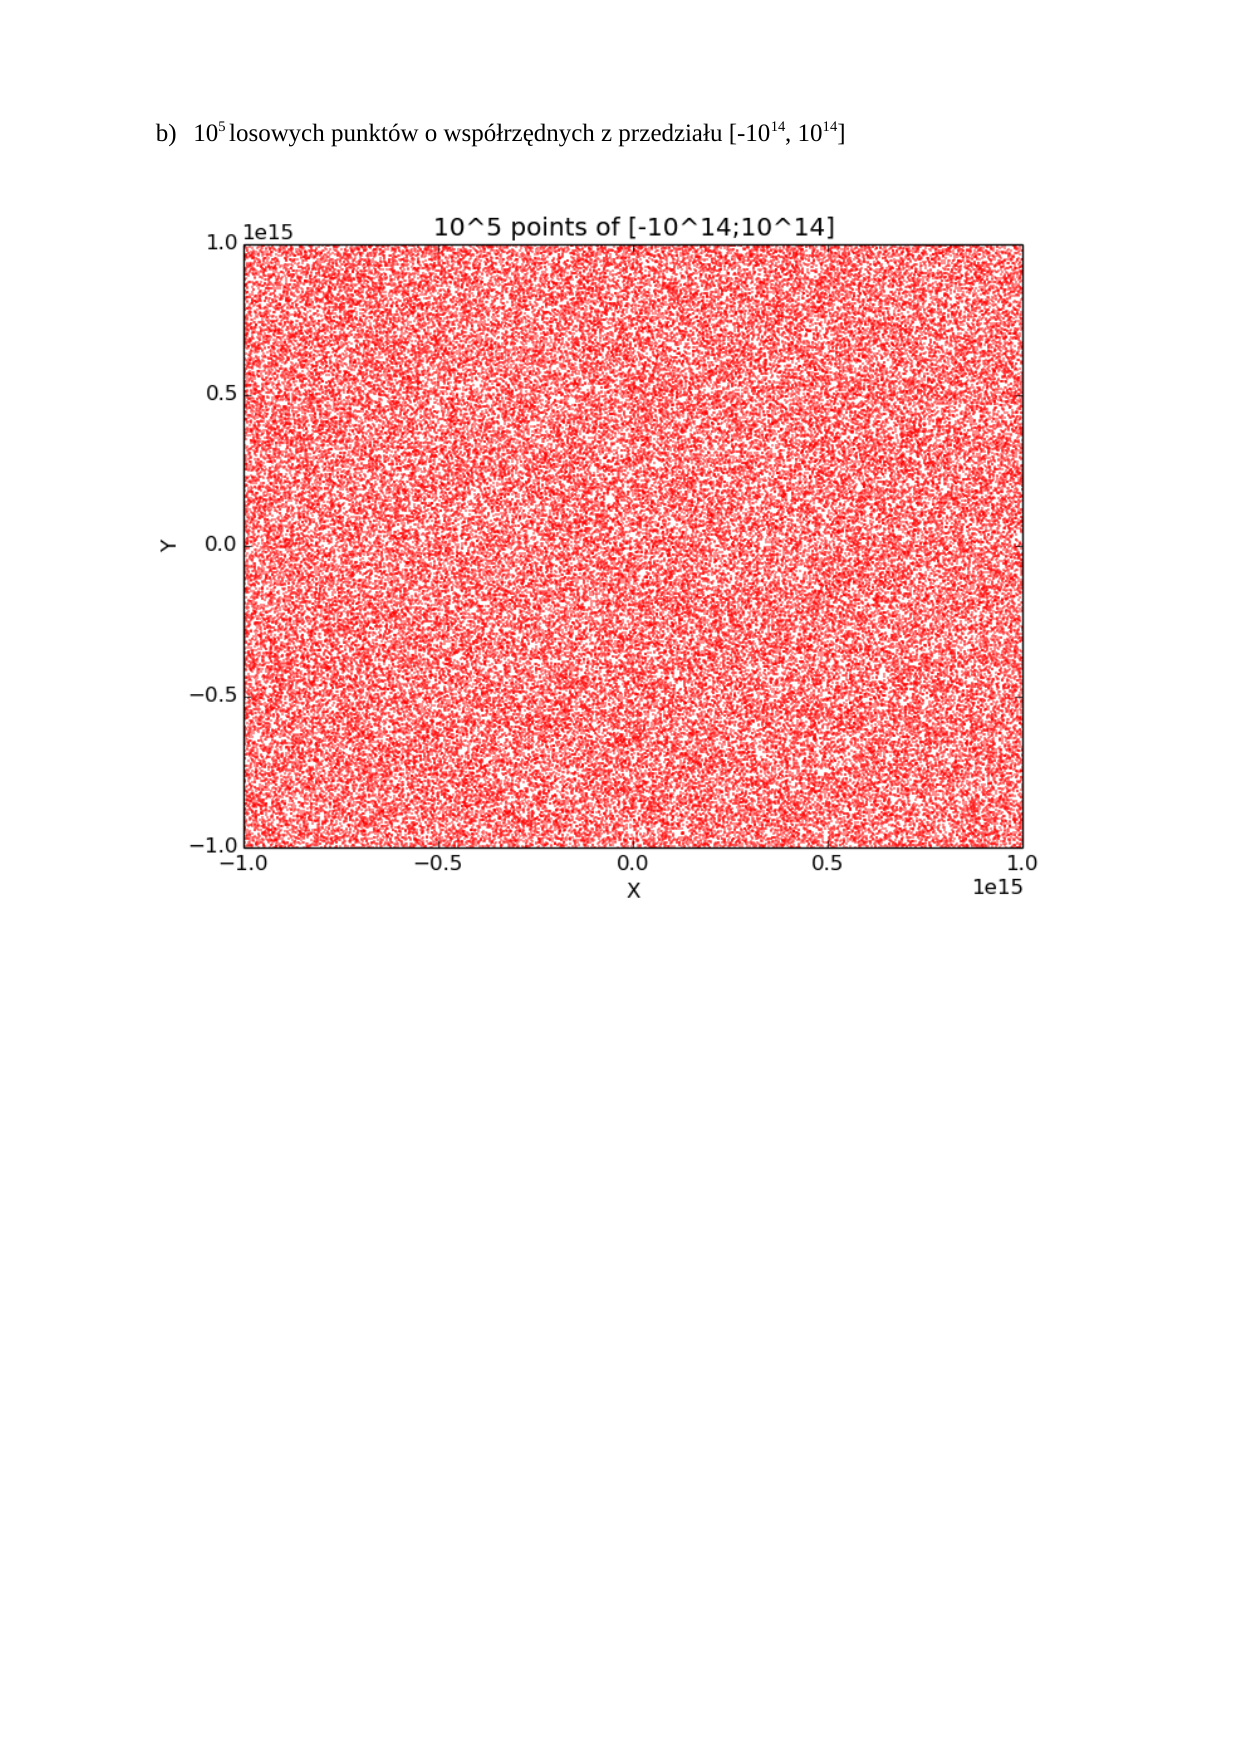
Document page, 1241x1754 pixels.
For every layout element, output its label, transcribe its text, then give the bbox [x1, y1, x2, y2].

picture [118, 169, 1123, 923]
list 105 losowych punktów o współrzędnych z przedziału [-1014, 1014] [156, 118, 1122, 147]
